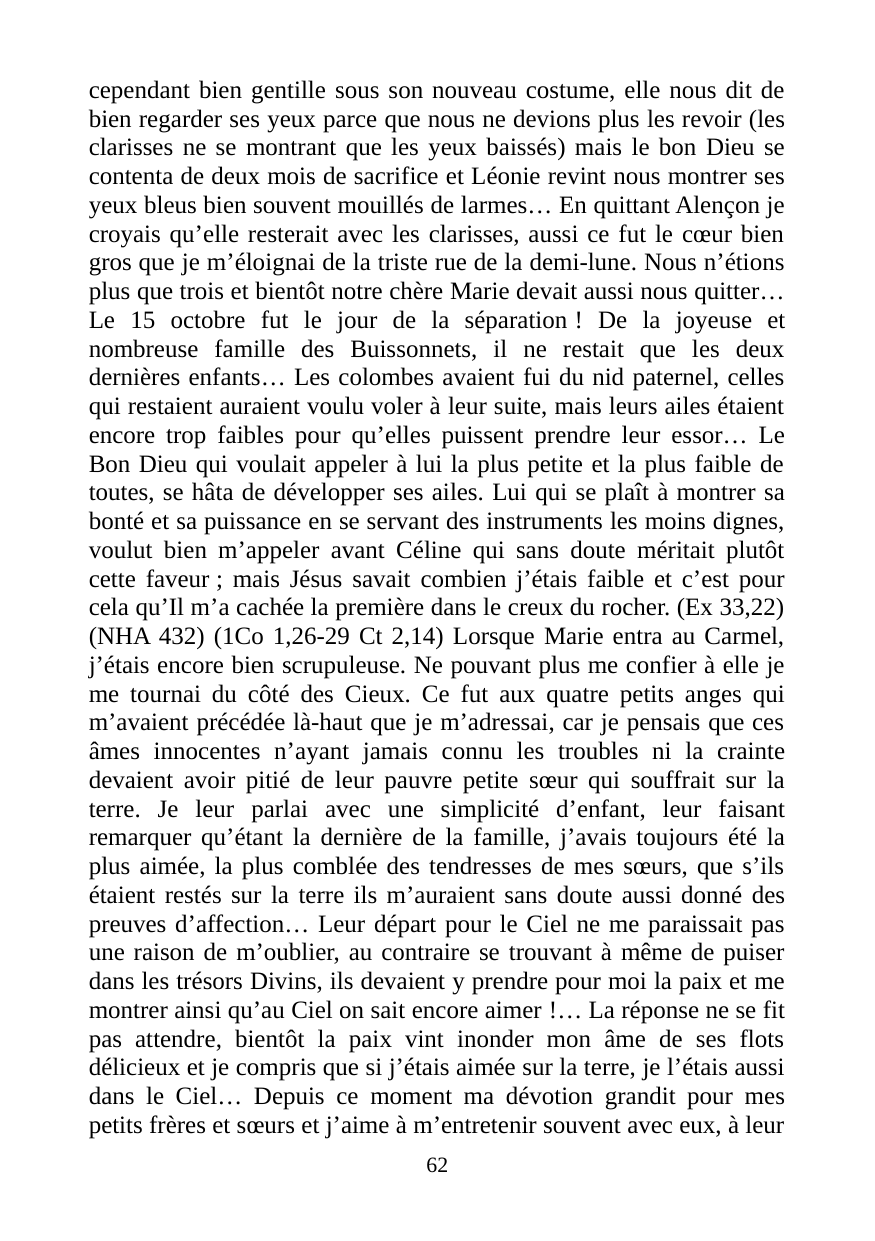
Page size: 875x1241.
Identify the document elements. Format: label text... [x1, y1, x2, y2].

text cependant bien gentille sous son nouveau costume, elle nous dit de bien regarder ses yeux parce que nous ne devions plus les revoir (les clarisses ne se montrant que les yeux baissés) mais le bon Dieu se contenta de deux mois de sacrifice et Léonie revint nous montrer ses yeux bleus bien souvent mouillés de larmes… En quittant Alençon je croyais qu’elle resterait avec les clarisses, aussi ce fut le cœur bien gros que je m’éloignai de la triste rue de la demi-lune. Nous n’étions plus que trois et bientôt notre chère Marie devait aussi nous quitter… Le 15 octobre fut le jour de la séparation ! De la joyeuse et nombreuse famille des Buissonnets, il ne restait que les deux dernières enfants… Les colombes avaient fui du nid paternel, celles qui restaient auraient voulu voler à leur suite, mais leurs ailes étaient encore trop faibles pour qu’elles puissent prendre leur essor… Le Bon Dieu qui voulait appeler à lui la plus petite et la plus faible de toutes, se hâta de développer ses ailes. Lui qui se plaît à montrer sa bonté et sa puissance en se servant des instruments les moins dignes, voulut bien m’appeler avant Céline qui sans doute méritait plutôt cette faveur ; mais Jésus savait combien j’étais faible et c’est pour cela qu’Il m’a cachée la première dans le creux du rocher. (Ex 33,22) (NHA 432) (1Co 1,26-29 Ct 2,14) Lorsque Marie entra au Carmel, j’étais encore bien scrupuleuse. Ne pouvant plus me confier à elle je me tournai du côté des Cieux. Ce fut aux quatre petits anges qui m’avaient précédée là-haut que je m’adressai, car je pensais que ces âmes innocentes n’ayant jamais connu les troubles ni la crainte devaient avoir pitié de leur pauvre petite sœur qui souffrait sur la terre. Je leur parlai avec une simplicité d’enfant, leur faisant remarquer qu’étant la dernière de la famille, j’avais toujours été la plus aimée, la plus comblée des tendresses de mes sœurs, que s’ils étaient restés sur la terre ils m’auraient sans doute aussi donné des preuves d’affection… Leur départ pour le Ciel ne me paraissait pas une raison de m’oublier, au contraire se trouvant à même de puiser dans les trésors Divins, ils devaient y prendre pour moi la paix et me montrer ainsi qu’au Ciel on sait encore aimer !… La réponse ne se fit pas attendre, bientôt la paix vint inonder mon âme de ses flots délicieux et je compris que si j’étais aimée sur la terre, je l’étais aussi dans le Ciel… Depuis ce moment ma dévotion grandit pour mes petits frères et sœurs et j’aime à m’entretenir souvent avec eux, à leur [88, 75, 786, 1139]
